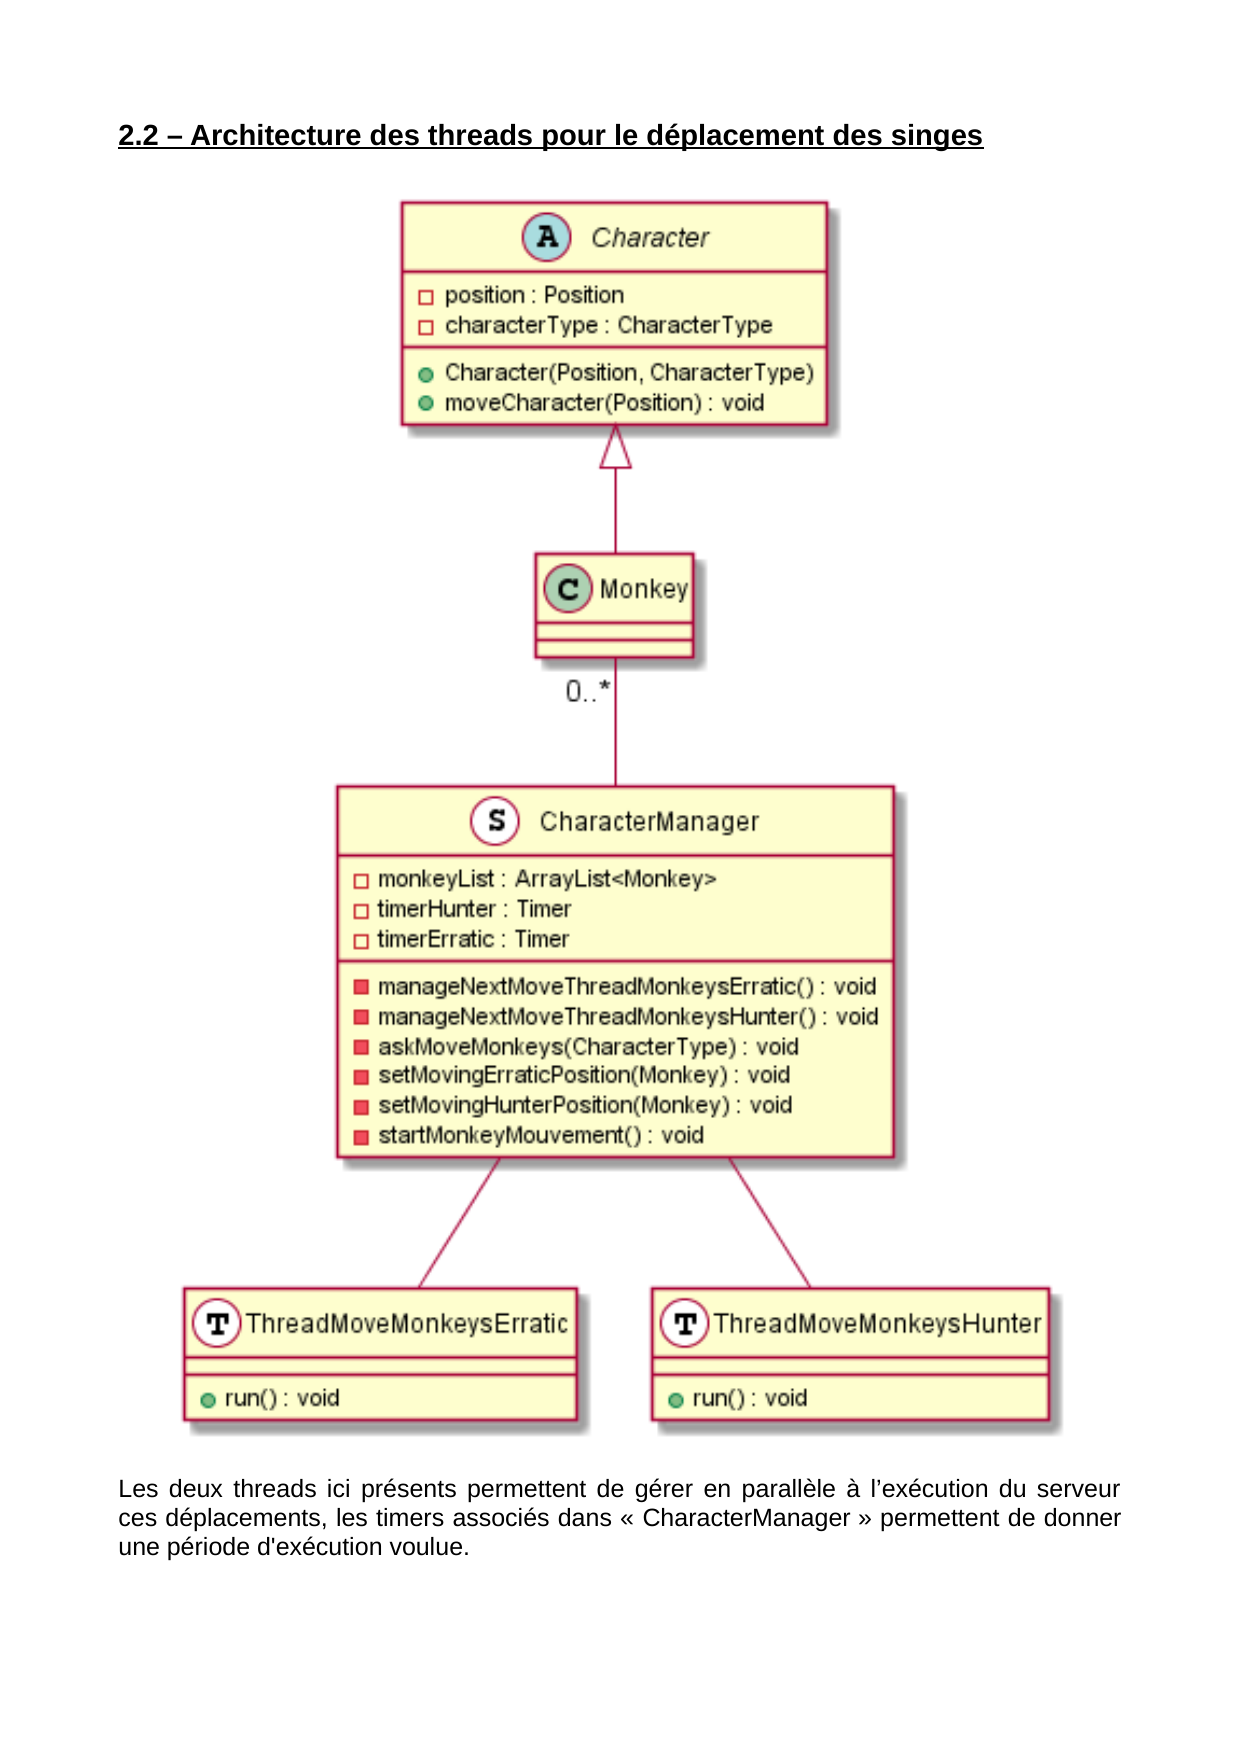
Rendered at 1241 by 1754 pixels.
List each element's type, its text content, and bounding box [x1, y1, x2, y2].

text Les deux threads ici présents permettent de gérer en parallèle à l’exécution du serveur ces déplacements, les timers associés dans « CharacterManager » permettent de donner une période d'exécution voulue. [118, 1474, 1122, 1560]
text 2.2 – Architecture des threads pour le déplacement des singes [118, 118, 1122, 152]
picture [171, 185, 1069, 1441]
